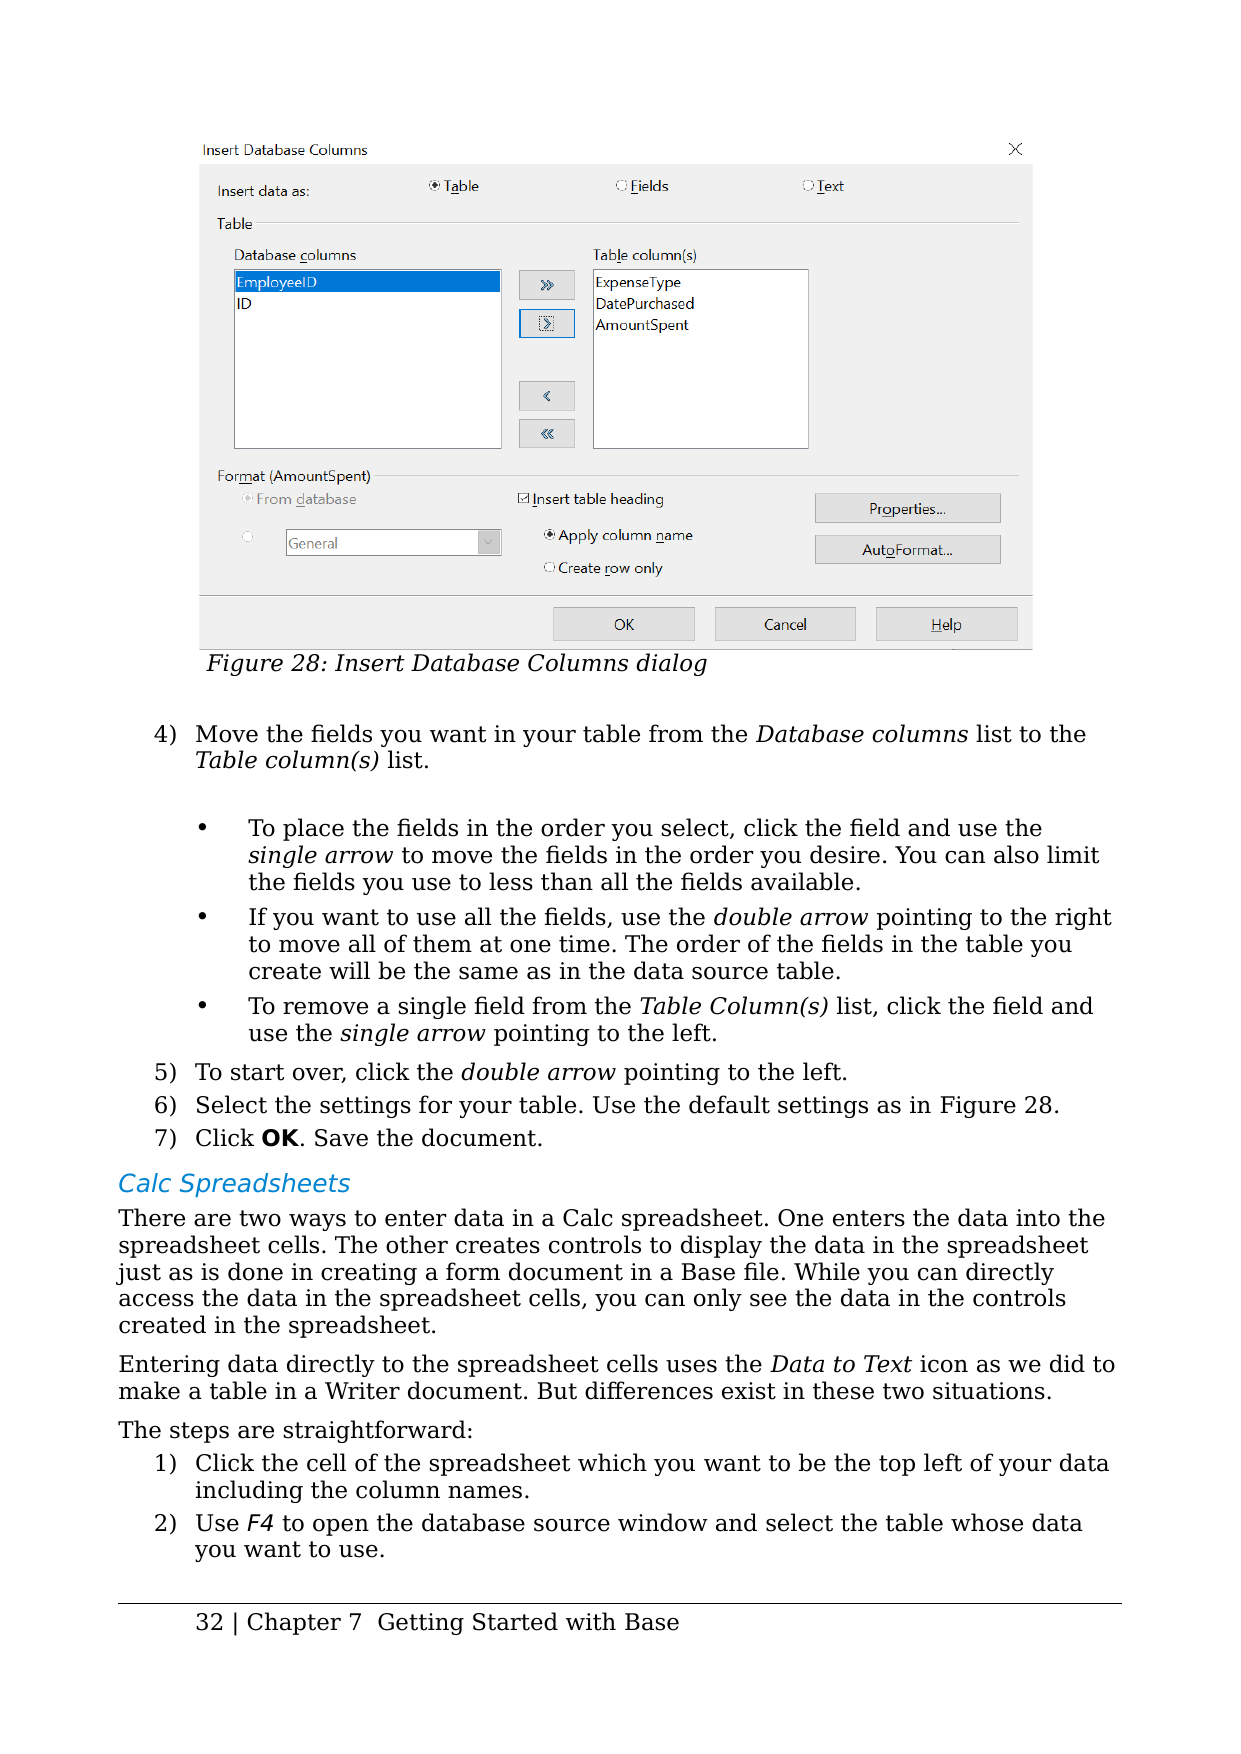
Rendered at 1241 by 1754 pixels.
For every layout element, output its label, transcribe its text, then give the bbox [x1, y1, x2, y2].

text Figure 28: Insert Database Columns dialog [199, 136, 1041, 676]
list Click OK. Save the document. [177, 1125, 1122, 1152]
subtitle Calc Spreadsheets [118, 1170, 1122, 1199]
picture [199, 135, 1033, 650]
text There are two ways to enter data in a Calc spreadsheet. One enters the data into the spreadsheet cells. The other creates controls to display the data in the spreadsheet just as is done in creating a form document in a Base file. While you can directly access the data in the spreadsheet cells, you can only see the data in the controls created in the spreadsheet. [118, 1205, 1122, 1339]
list Use F4 to open the database source window and select the table whose data you want to use. [177, 1510, 1122, 1563]
list Select the settings for your table. Use the default settings as in Figure 28. [177, 1092, 1122, 1119]
list To place the fields in the order you select, click the field and use the single arrow to move the fields in the order you desire. You can also limit the fields you use to less than all the fields available. [195, 813, 1122, 896]
list Click the cell of the spreadsheet which you want to be the top left of your data including the column names. [177, 1450, 1122, 1503]
list To remove a single field from the Table Column(s) list, click the field and use the single arrow pointing to the left. [195, 991, 1122, 1047]
list Move the fields you want in your table from the Database columns list to the Table column(s) list. [177, 721, 1122, 774]
list If you want to use all the fields, use the double arrow pointing to the right to move all of them at one time. The order of the fields in the table you create will be the same as in the data source table. [195, 902, 1122, 985]
list The steps are straightforward: [118, 1417, 1122, 1444]
list To start over, click the double arrow pointing to the left. [177, 1059, 1122, 1086]
text Entering data directly to the spreadsheet cells uses the Data to Text icon as we did to make a table in a Writer document. But differences exist in these two situations. [118, 1351, 1122, 1404]
